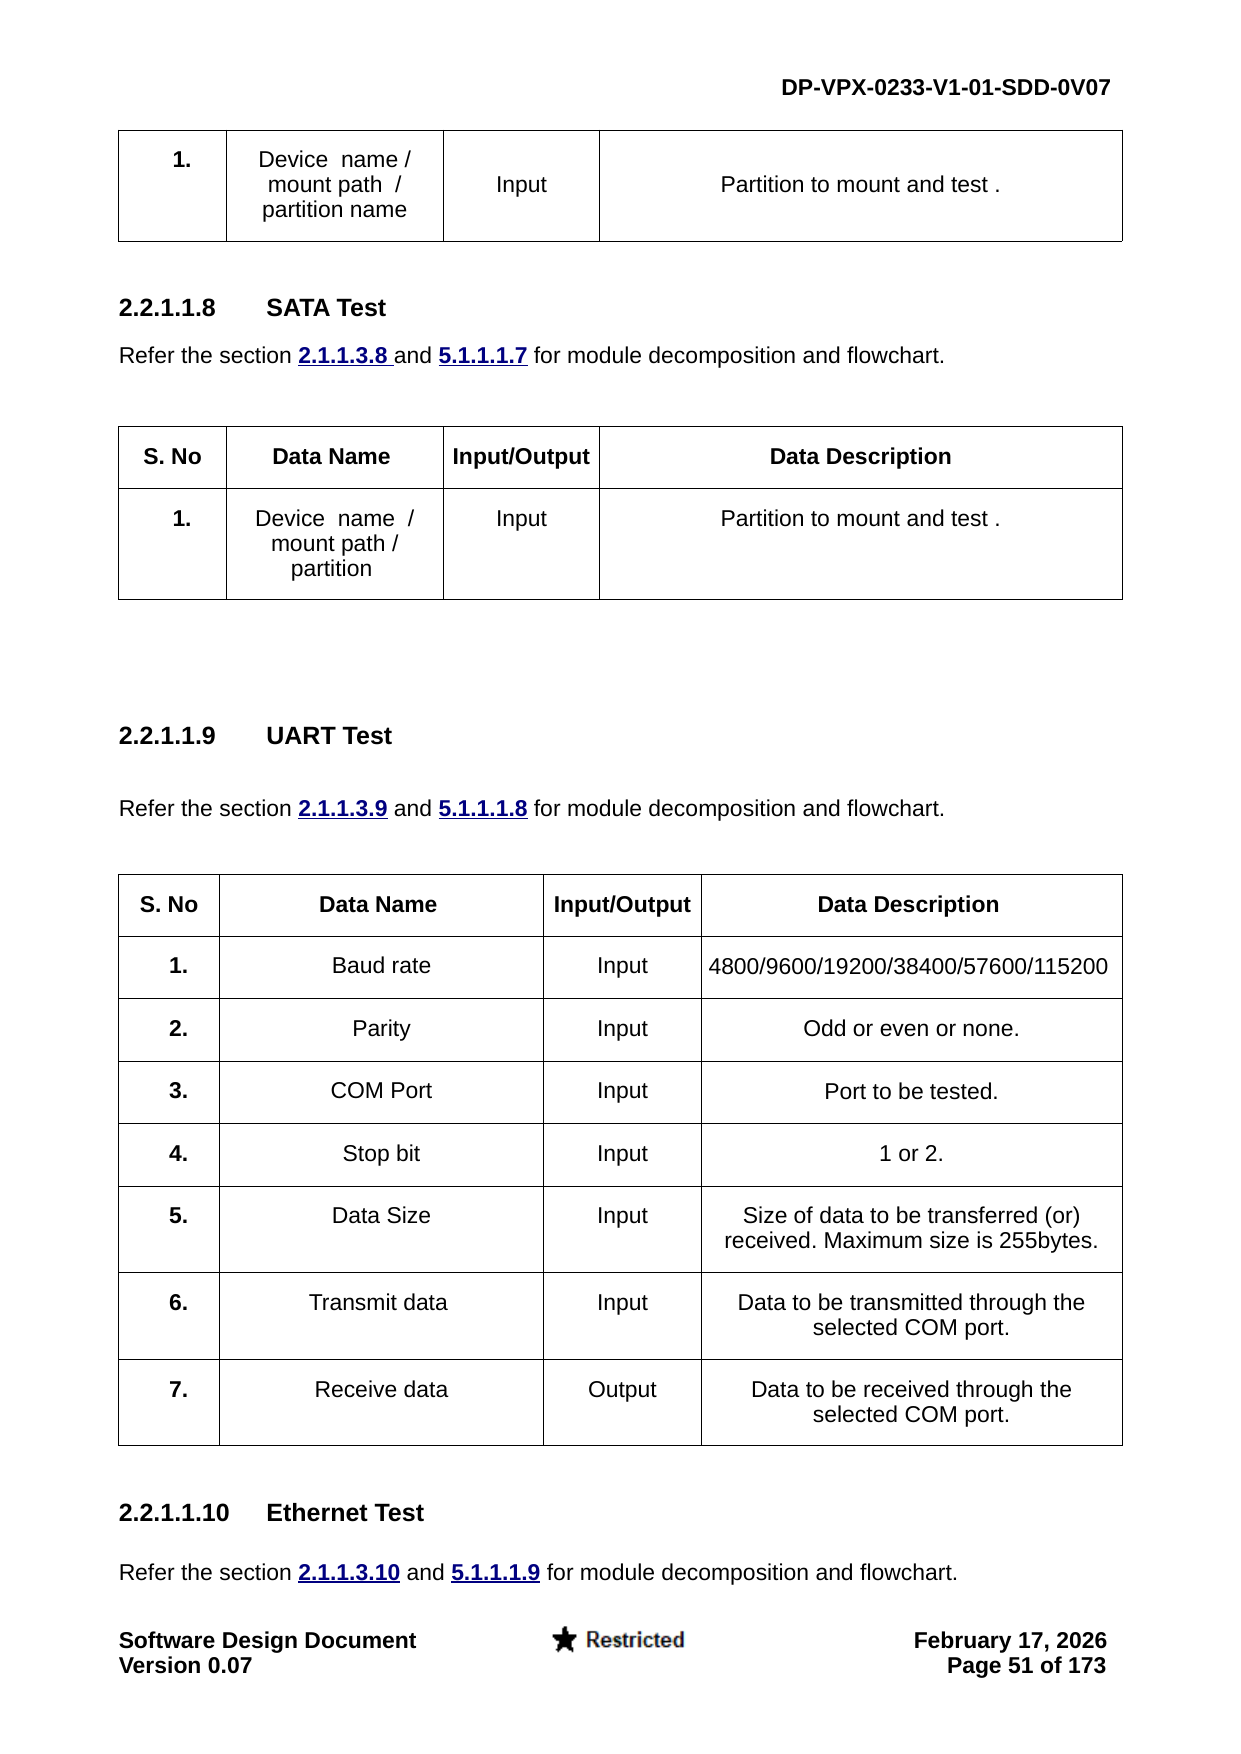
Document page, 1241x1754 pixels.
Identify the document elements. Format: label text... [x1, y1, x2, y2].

table_cell Odd or even or none. [702, 999, 1122, 1061]
table_cell Input [444, 489, 599, 599]
table_cell [119, 1124, 219, 1186]
table_header Data Name [220, 875, 543, 936]
text Refer the section 2.1.1.3.10 and 5.1.1.1.9 for module decomposition and flowchart. [118, 1558, 1122, 1585]
table_header Data Description [600, 427, 1122, 488]
table_cell Port to be tested. [702, 1062, 1122, 1123]
table_cell COM Port [220, 1062, 543, 1123]
table_cell [119, 999, 219, 1061]
table_cell Size of data to be transferred (or) received. Maximum size is 255bytes. [702, 1187, 1122, 1272]
table_cell 4800/9600/19200/38400/57600/115200 [702, 937, 1122, 998]
picture [542, 1617, 698, 1662]
table_cell Input [544, 1124, 701, 1186]
subtitle UART Test [118, 721, 1122, 750]
table_cell Output [544, 1360, 701, 1445]
table_cell [119, 1062, 219, 1123]
table_header Data Name [227, 427, 443, 488]
table_cell Input [544, 999, 701, 1061]
table_cell [119, 1360, 219, 1445]
table_cell Input [544, 1273, 701, 1359]
table_cell [119, 937, 219, 998]
table_cell Partition to mount and test . [600, 489, 1122, 599]
table_cell [119, 489, 226, 599]
table_cell [119, 1273, 219, 1359]
table_cell [119, 1187, 219, 1272]
text Refer the section 2.1.1.3.9 and 5.1.1.1.8 for module decomposition and flowchart. [118, 795, 1122, 861]
table_cell Input [544, 1062, 701, 1123]
table_cell Data to be received through the selected COM port. [702, 1360, 1122, 1445]
table_cell Device name / mount path / partition name [227, 131, 443, 241]
table_cell [119, 131, 226, 241]
table_cell Data Size [220, 1187, 543, 1272]
table_header Input/Output [544, 875, 701, 936]
table_cell Receive data [220, 1360, 543, 1445]
table_cell Input [544, 1187, 701, 1272]
table_cell Parity [220, 999, 543, 1061]
text Refer the section 2.1.1.3.8 and 5.1.1.1.7 for module decomposition and flowchart. [118, 342, 1122, 412]
table_cell Transmit data [220, 1273, 543, 1359]
table_header Input/Output [444, 427, 599, 488]
table_cell Partition to mount and test . [600, 131, 1122, 241]
table_cell Baud rate [220, 937, 543, 998]
table_header Data Description [702, 875, 1122, 936]
table_cell Input [444, 131, 599, 241]
subtitle Ethernet Test [118, 1497, 1122, 1526]
table_cell Device name / mount path / partition [227, 489, 443, 599]
table_header S. No [119, 427, 226, 488]
table_header S. No [119, 875, 219, 936]
subtitle SATA Test [118, 293, 1122, 322]
table_cell 1 or 2. [702, 1124, 1122, 1186]
table_cell Data to be transmitted through the selected COM port. [702, 1273, 1122, 1359]
table_cell Input [544, 937, 701, 998]
table_cell Stop bit [220, 1124, 543, 1186]
